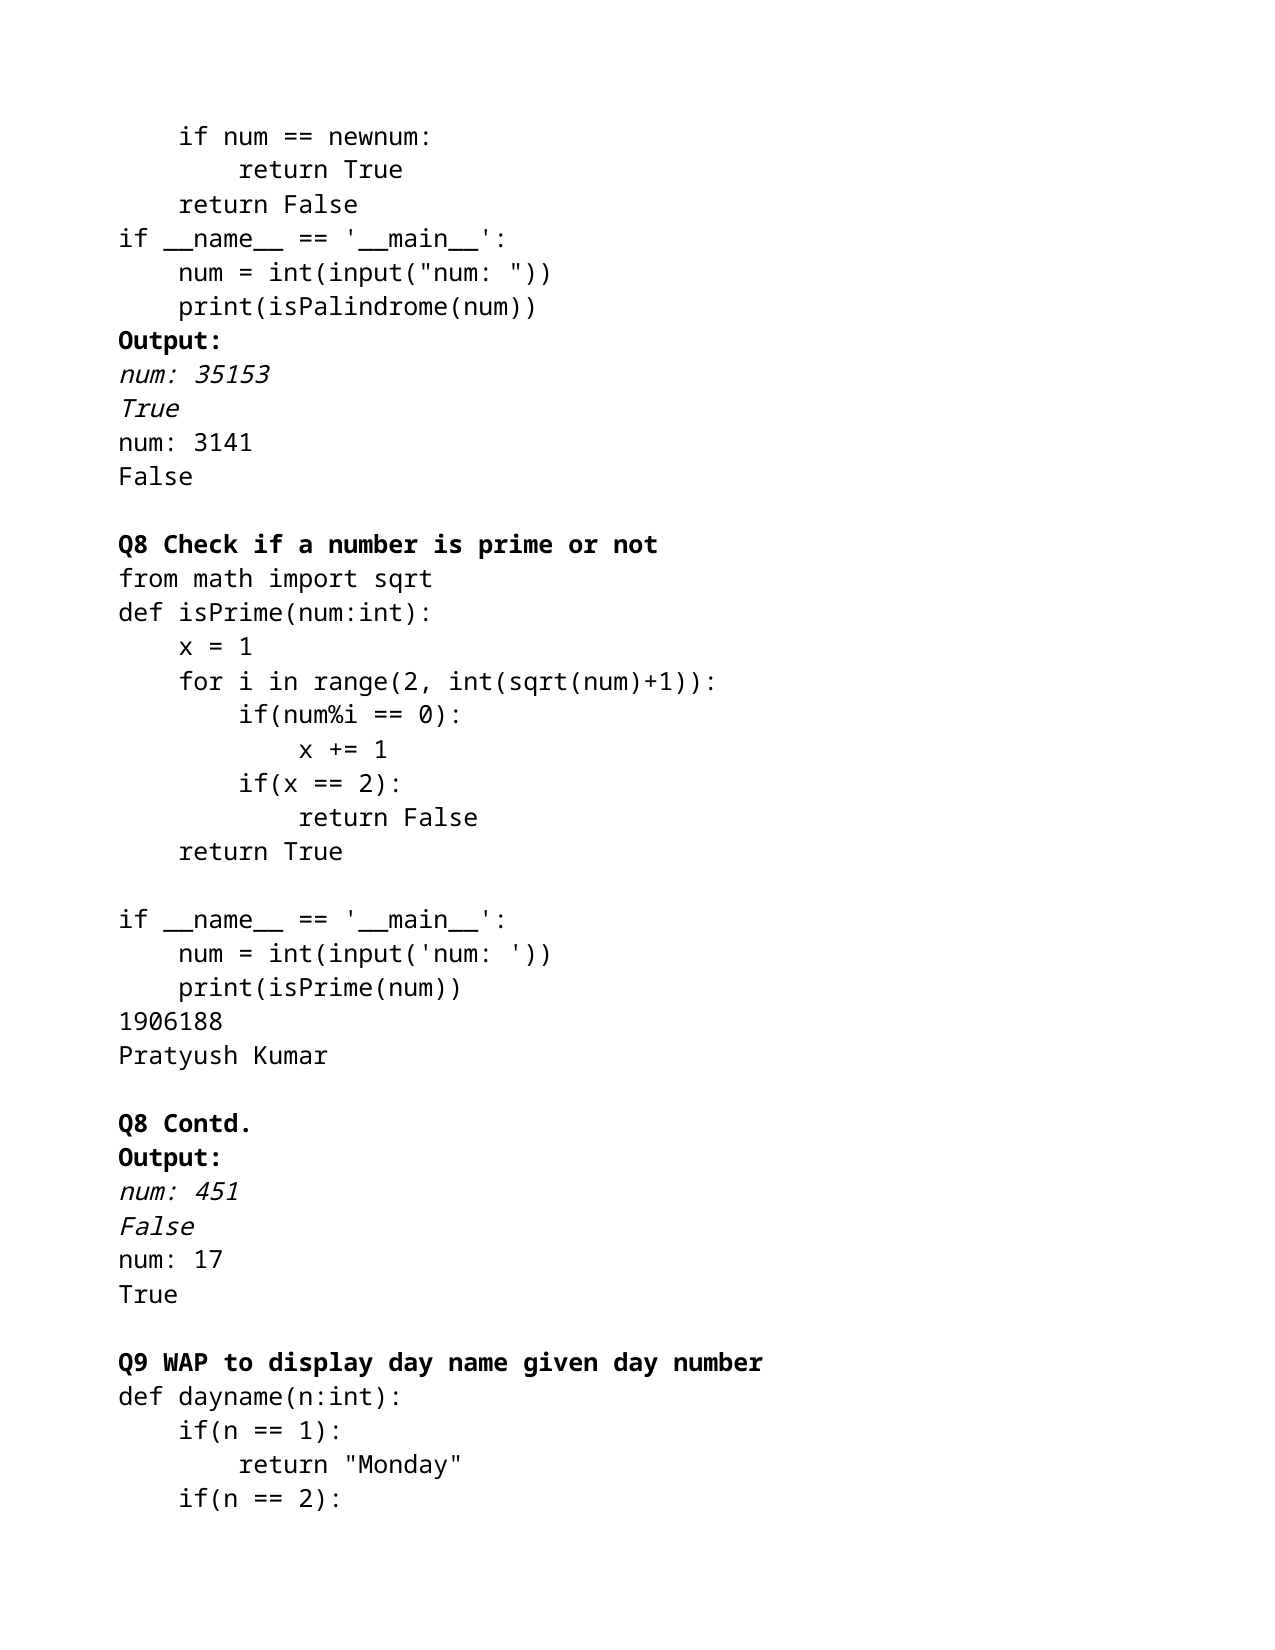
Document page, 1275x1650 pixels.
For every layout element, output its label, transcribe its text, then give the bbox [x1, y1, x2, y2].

text if num == newnum: [118, 118, 1157, 152]
text x += 1 [118, 731, 1157, 765]
text Output: [118, 1140, 1157, 1174]
text if(x == 2): [118, 765, 1157, 799]
text if __name__ == '__main__': [118, 902, 1157, 936]
text 1906188 [118, 1004, 1157, 1038]
text Pratyush Kumar [118, 1038, 1157, 1072]
text num = int(input("num: ")) [118, 254, 1157, 288]
text Output: [118, 322, 1157, 357]
text return False [118, 186, 1157, 220]
text from math import sqrt [118, 561, 1157, 595]
text if(num%i == 0): [118, 697, 1157, 731]
text def dayname(n:int): [118, 1378, 1157, 1412]
text print(isPrime(num)) [118, 970, 1157, 1004]
text return False [118, 799, 1157, 833]
text x = 1 [118, 629, 1157, 663]
text Q8 Check if a number is prime or not [118, 527, 1157, 561]
text if(n == 1): [118, 1412, 1157, 1447]
text return "Monday" [118, 1447, 1157, 1481]
text return True [118, 152, 1157, 186]
text num: 35153 True num: 3141 False [118, 357, 1157, 527]
text if(n == 2): [118, 1481, 1157, 1515]
text print(isPalindrome(num)) [118, 288, 1157, 322]
text Q9 WAP to display day name given day number [118, 1344, 1157, 1378]
text num = int(input('num: ')) [118, 936, 1157, 970]
text num: 451 False num: 17 True [118, 1174, 1157, 1344]
text return True [118, 833, 1157, 867]
text Q8 Contd. [118, 1106, 1157, 1140]
text if __name__ == '__main__': [118, 220, 1157, 254]
text def isPrime(num:int): [118, 595, 1157, 629]
text for i in range(2, int(sqrt(num)+1)): [118, 663, 1157, 697]
